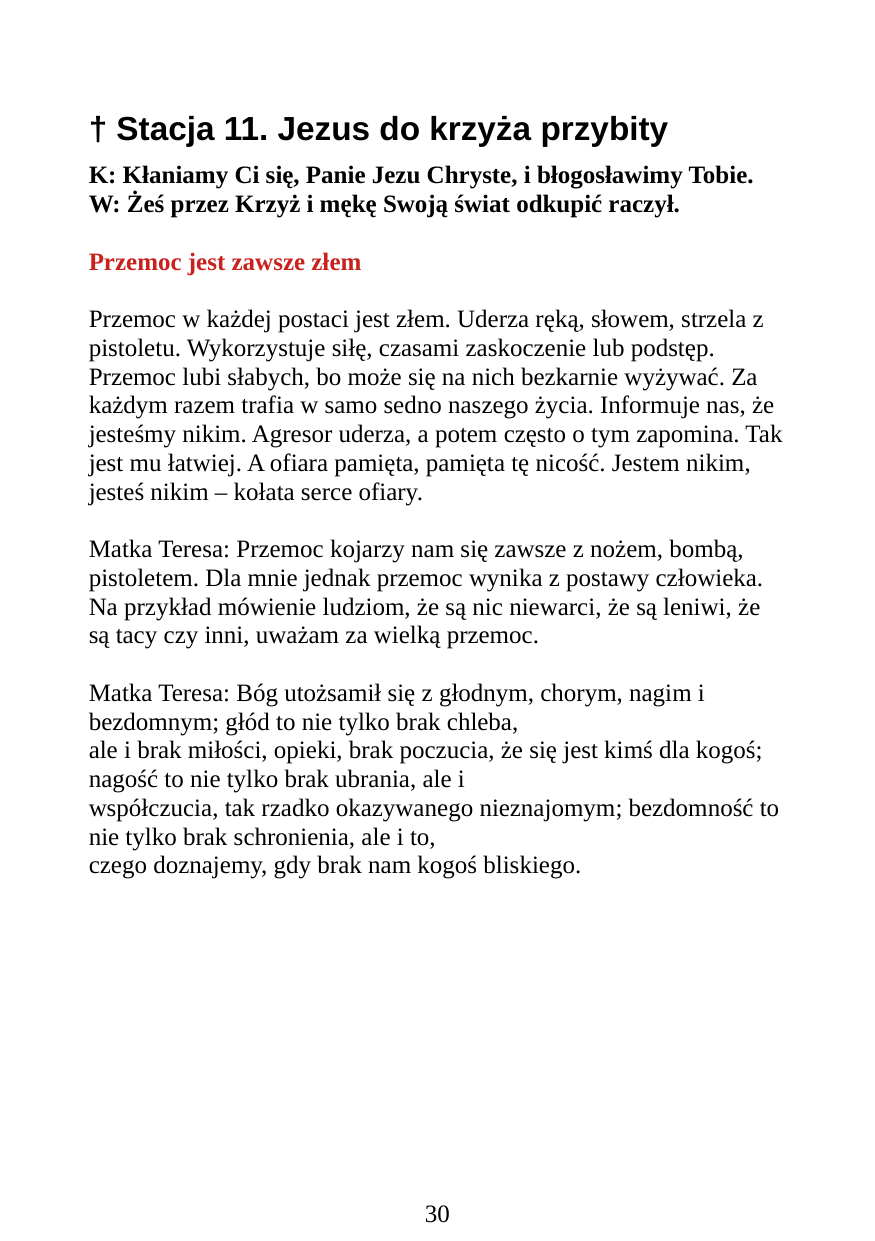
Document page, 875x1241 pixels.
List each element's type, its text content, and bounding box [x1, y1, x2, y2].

text Przemoc jest zawsze złem [88, 247, 786, 275]
text Matka Teresa: Bóg utożsamił się z głodnym, chorym, nagim i bezdomnym; głód to nie tylko brak chleba, [88, 678, 786, 735]
text Matka Teresa: Przemoc kojarzy nam się zawsze z nożem, bombą, pistoletem. Dla mnie jednak przemoc wynika z postawy człowieka. Na przykład mówienie ludziom, że są nic niewarci, że są leniwi, że są tacy czy inni, uważam za wielką przemoc. [88, 534, 786, 678]
text ale i brak miłości, opieki, brak poczucia, że się jest kimś dla kogoś; nagość to nie tylko brak ubrania, ale i [88, 735, 786, 793]
text K: Kłaniamy Ci się, Panie Jezu Chryste, i błogosławimy Tobie. [88, 160, 786, 189]
subtitle † Stacja 11. Jezus do krzyża przybity [88, 109, 786, 148]
text współczucia, tak rzadko okazywanego nieznajomym; bezdomność to nie tylko brak schronienia, ale i to, [88, 793, 786, 850]
text czego doznajemy, gdy brak nam kogoś bliskiego. [88, 850, 786, 879]
text Przemoc w każdej postaci jest złem. Uderza ręką, słowem, strzela z pistoletu. Wykorzystuje siłę, czasami zaskoczenie lub podstęp. Przemoc lubi słabych, bo może się na nich bezkarnie wyżywać. Za każdym razem trafia w samo sedno naszego życia. Informuje nas, że jesteśmy nikim. Agresor uderza, a potem często o tym zapomina. Tak jest mu łatwiej. A ofiara pamięta, pamięta tę nicość. Jestem nikim, jesteś nikim – kołata serce ofiary. [88, 304, 786, 534]
text W: Żeś przez Krzyż i mękę Swoją świat odkupić raczył. [88, 189, 786, 218]
